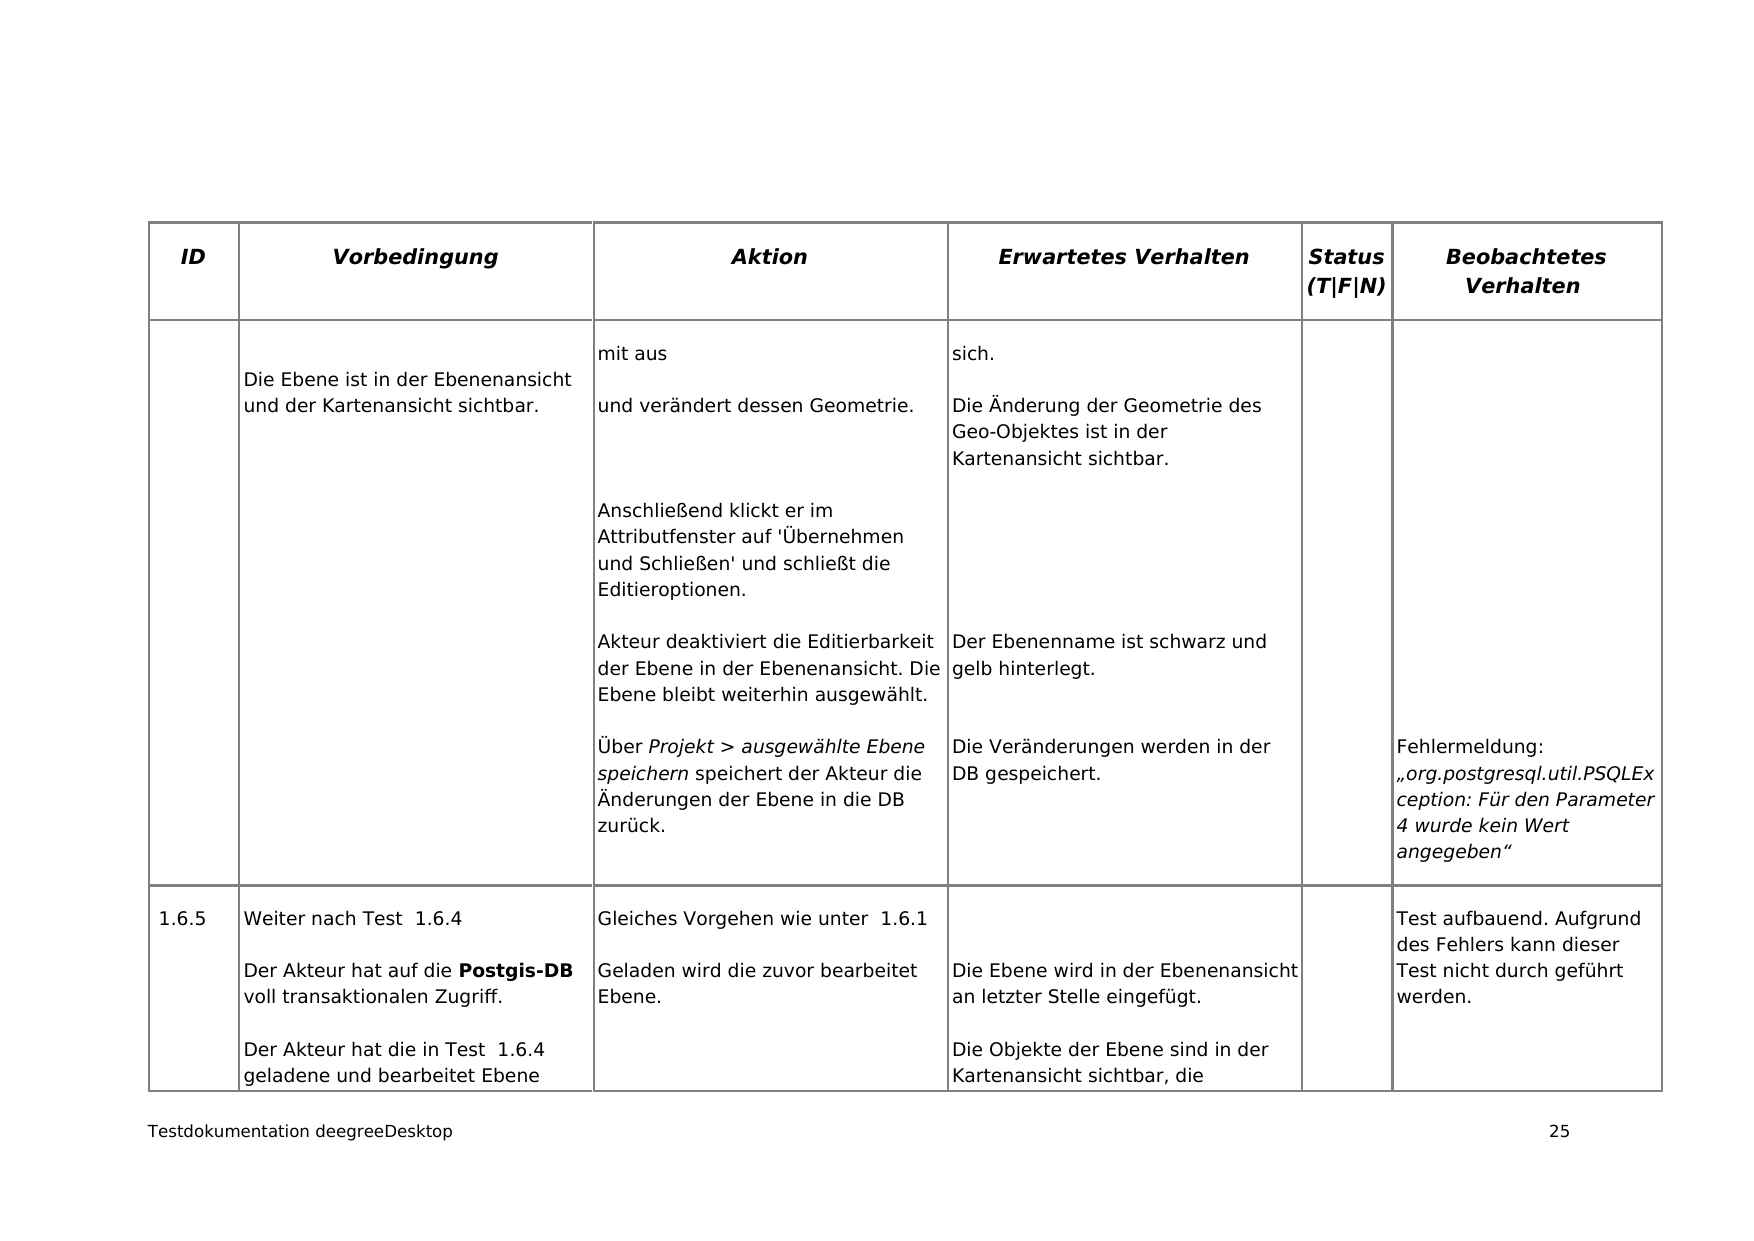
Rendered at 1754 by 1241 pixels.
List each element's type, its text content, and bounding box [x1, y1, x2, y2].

table_cell [150, 321, 238, 884]
table_cell sich. Die Änderung der Geometrie des Geo-Objektes ist in der Kartenansicht sichtbar. Der Ebenenname ist schwarz und gelb hinterlegt. Die Veränderungen werden in der DB gespeichert. [949, 321, 1301, 884]
table_header Beobachtetes Verhalten [1394, 224, 1661, 319]
table_header Vorbedingung [240, 224, 592, 319]
table_cell Gleiches Vorgehen wie unter 1.6.1 Geladen wird die zuvor bearbeitet Ebene. [595, 887, 947, 1090]
table_header Aktion [595, 224, 947, 319]
table_cell [1303, 321, 1391, 884]
table_header Status (T|F|N) [1303, 224, 1391, 319]
table_header Erwartetes Verhalten [949, 224, 1301, 319]
table_cell Die Ebene ist in der Ebenenansicht und der Kartenansicht sichtbar. [240, 321, 592, 884]
table_cell Weiter nach Test 1.6.4 Der Akteur hat auf die Postgis-DB voll transaktionalen Zugriff. Der Akteur hat die in Test 1.6.4 geladene und bearbeitet Ebene [240, 887, 592, 1090]
table_cell Fehlermeldung: „org.postgresql.util.PSQLException: Für den Parameter 4 wurde kein Wert angegeben“ [1394, 321, 1661, 884]
table_cell Test aufbauend. Aufgrund des Fehlers kann dieser Test nicht durch geführt werden. [1394, 887, 1661, 1090]
table_cell mit aus und verändert dessen Geometrie. Anschließend klickt er im Attributfenster auf 'Übernehmen und Schließen' und schließt die Editieroptionen. Akteur deaktiviert die Editierbarkeit der Ebene in der Ebenenansicht. Die Ebene bleibt weiterhin ausgewählt. Über Projekt > ausgewählte Ebene speichern speichert der Akteur die Änderungen der Ebene in die DB zurück. [595, 321, 947, 884]
table_cell [150, 887, 238, 1090]
table_cell [1303, 887, 1391, 1090]
table_cell Die Ebene wird in der Ebenenansicht an letzter Stelle eingefügt. Die Objekte der Ebene sind in der Kartenansicht sichtbar, die [949, 887, 1301, 1090]
table_header ID [150, 224, 238, 319]
